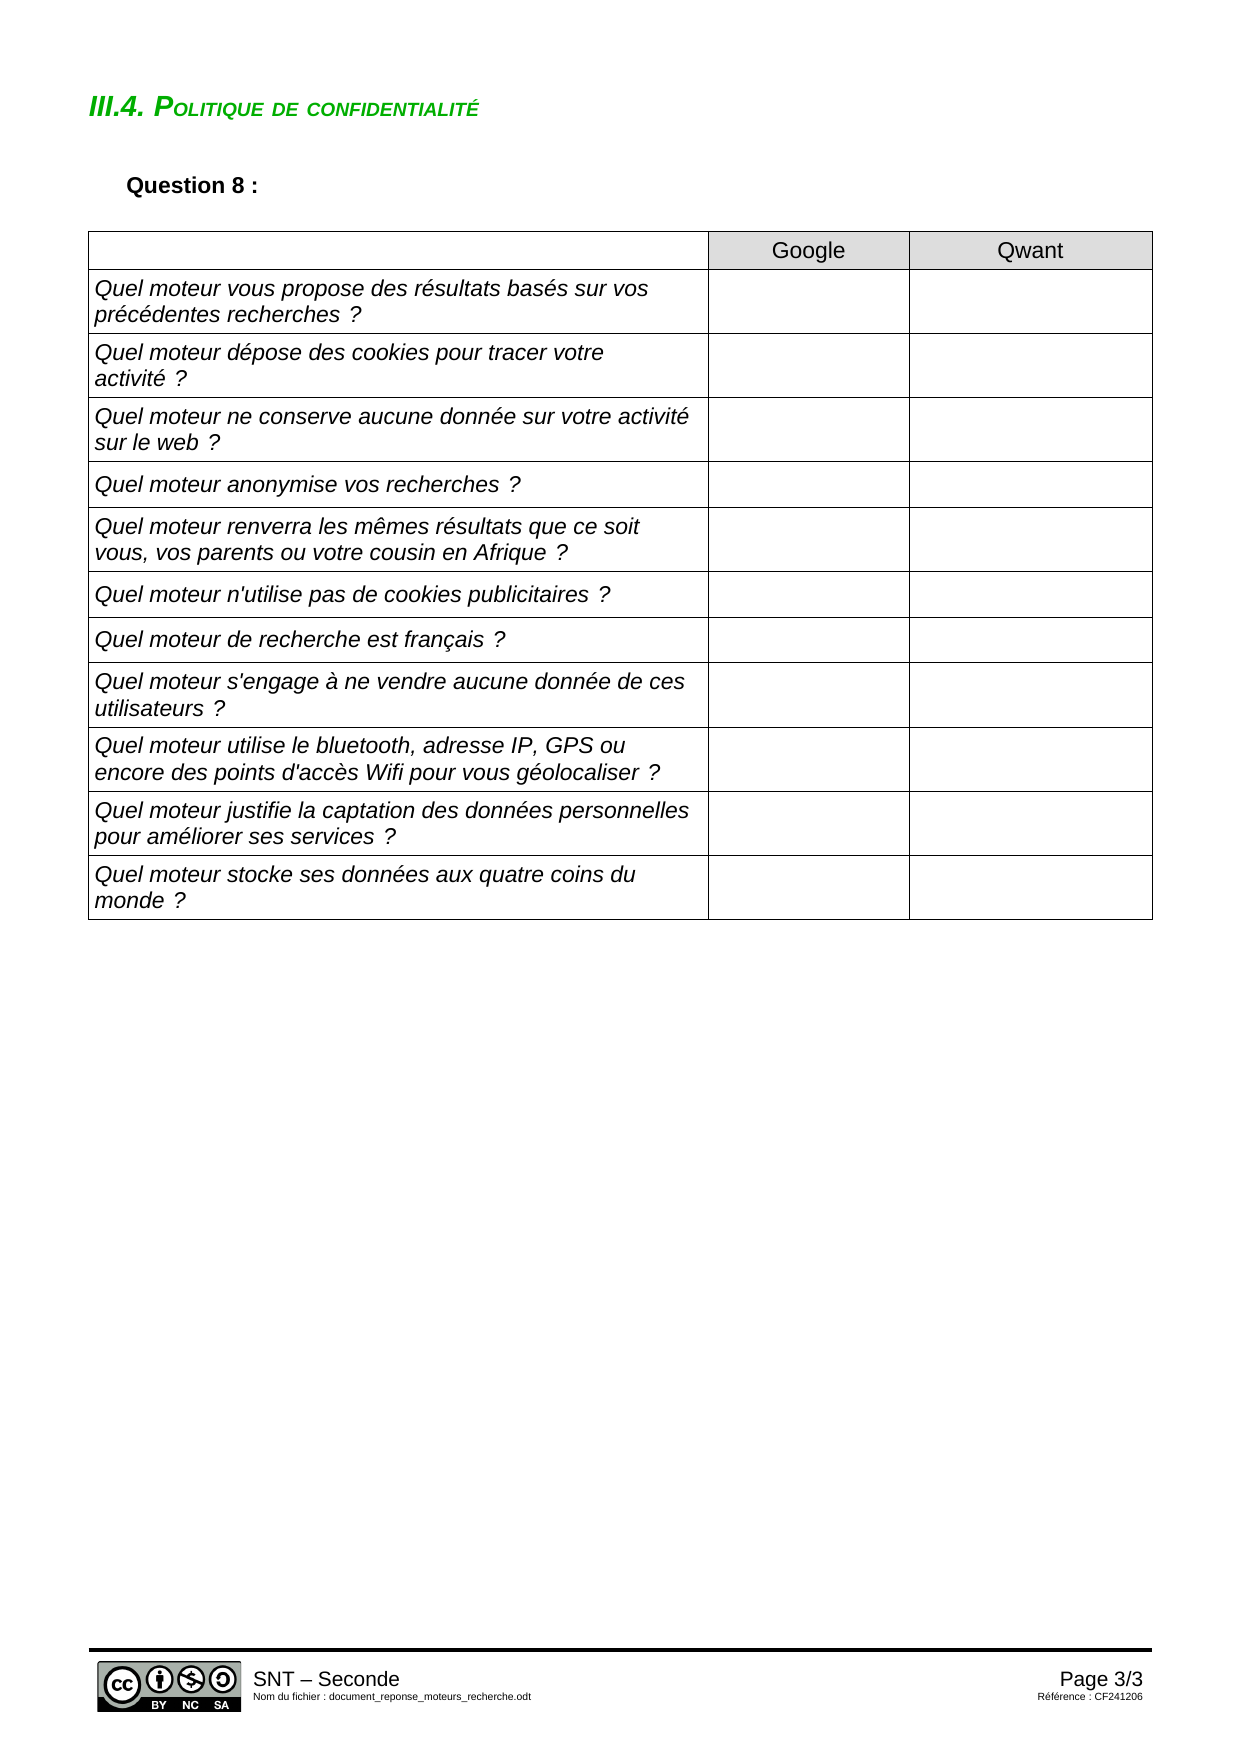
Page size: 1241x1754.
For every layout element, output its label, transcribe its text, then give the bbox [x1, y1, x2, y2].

table_cell Quel moteur de recherche est français ? [89, 618, 708, 662]
table_cell Quel moteur renverra les mêmes résultats que ce soit vous, vos parents ou votre cousin en Afrique ? [89, 508, 708, 571]
table_cell [910, 334, 1152, 397]
table_cell [910, 270, 1152, 333]
table_cell [910, 792, 1152, 855]
table_cell [709, 334, 909, 397]
table_cell Quel moteur stocke ses données aux quatre coins du monde ? [89, 856, 708, 919]
table_cell [709, 270, 909, 333]
table_cell [709, 728, 909, 791]
table_cell [910, 663, 1152, 727]
table_cell [910, 462, 1152, 507]
table_cell [910, 398, 1152, 461]
table_cell Quel moteur utilise le bluetooth, adresse IP, GPS ou encore des points d'accès Wifi pour vous géolocaliser ? [89, 728, 708, 791]
table_cell [709, 856, 909, 919]
table_cell [910, 508, 1152, 571]
subtitle Politique de confidentialité [88, 88, 1152, 122]
table_header Qwant [910, 232, 1152, 269]
table_cell Quel moteur dépose des cookies pour tracer votre activité ? [89, 334, 708, 397]
table_cell [709, 462, 909, 507]
table_cell [709, 663, 909, 727]
table_cell [910, 728, 1152, 791]
table_cell [709, 618, 909, 662]
table_cell [709, 398, 909, 461]
table_cell Quel moteur n'utilise pas de cookies publicitaires ? [89, 572, 708, 617]
table_cell [709, 792, 909, 855]
table_header [89, 232, 708, 269]
table_cell [910, 618, 1152, 662]
table_cell [910, 856, 1152, 919]
table_cell [709, 572, 909, 617]
table_cell Quel moteur ne conserve aucune donnée sur votre activité sur le web ? [89, 398, 708, 461]
table_cell [709, 508, 909, 571]
table_cell Quel moteur anonymise vos recherches ? [89, 462, 708, 507]
picture [97, 1661, 242, 1712]
table_cell [910, 572, 1152, 617]
table_cell Quel moteur s'engage à ne vendre aucune donnée de ces utilisateurs ? [89, 663, 708, 727]
table_cell Quel moteur vous propose des résultats basés sur vos précédentes recherches ? [89, 270, 708, 333]
table_cell Quel moteur justifie la captation des données personnelles pour améliorer ses services ? [89, 792, 708, 855]
table_header Google [709, 232, 909, 269]
